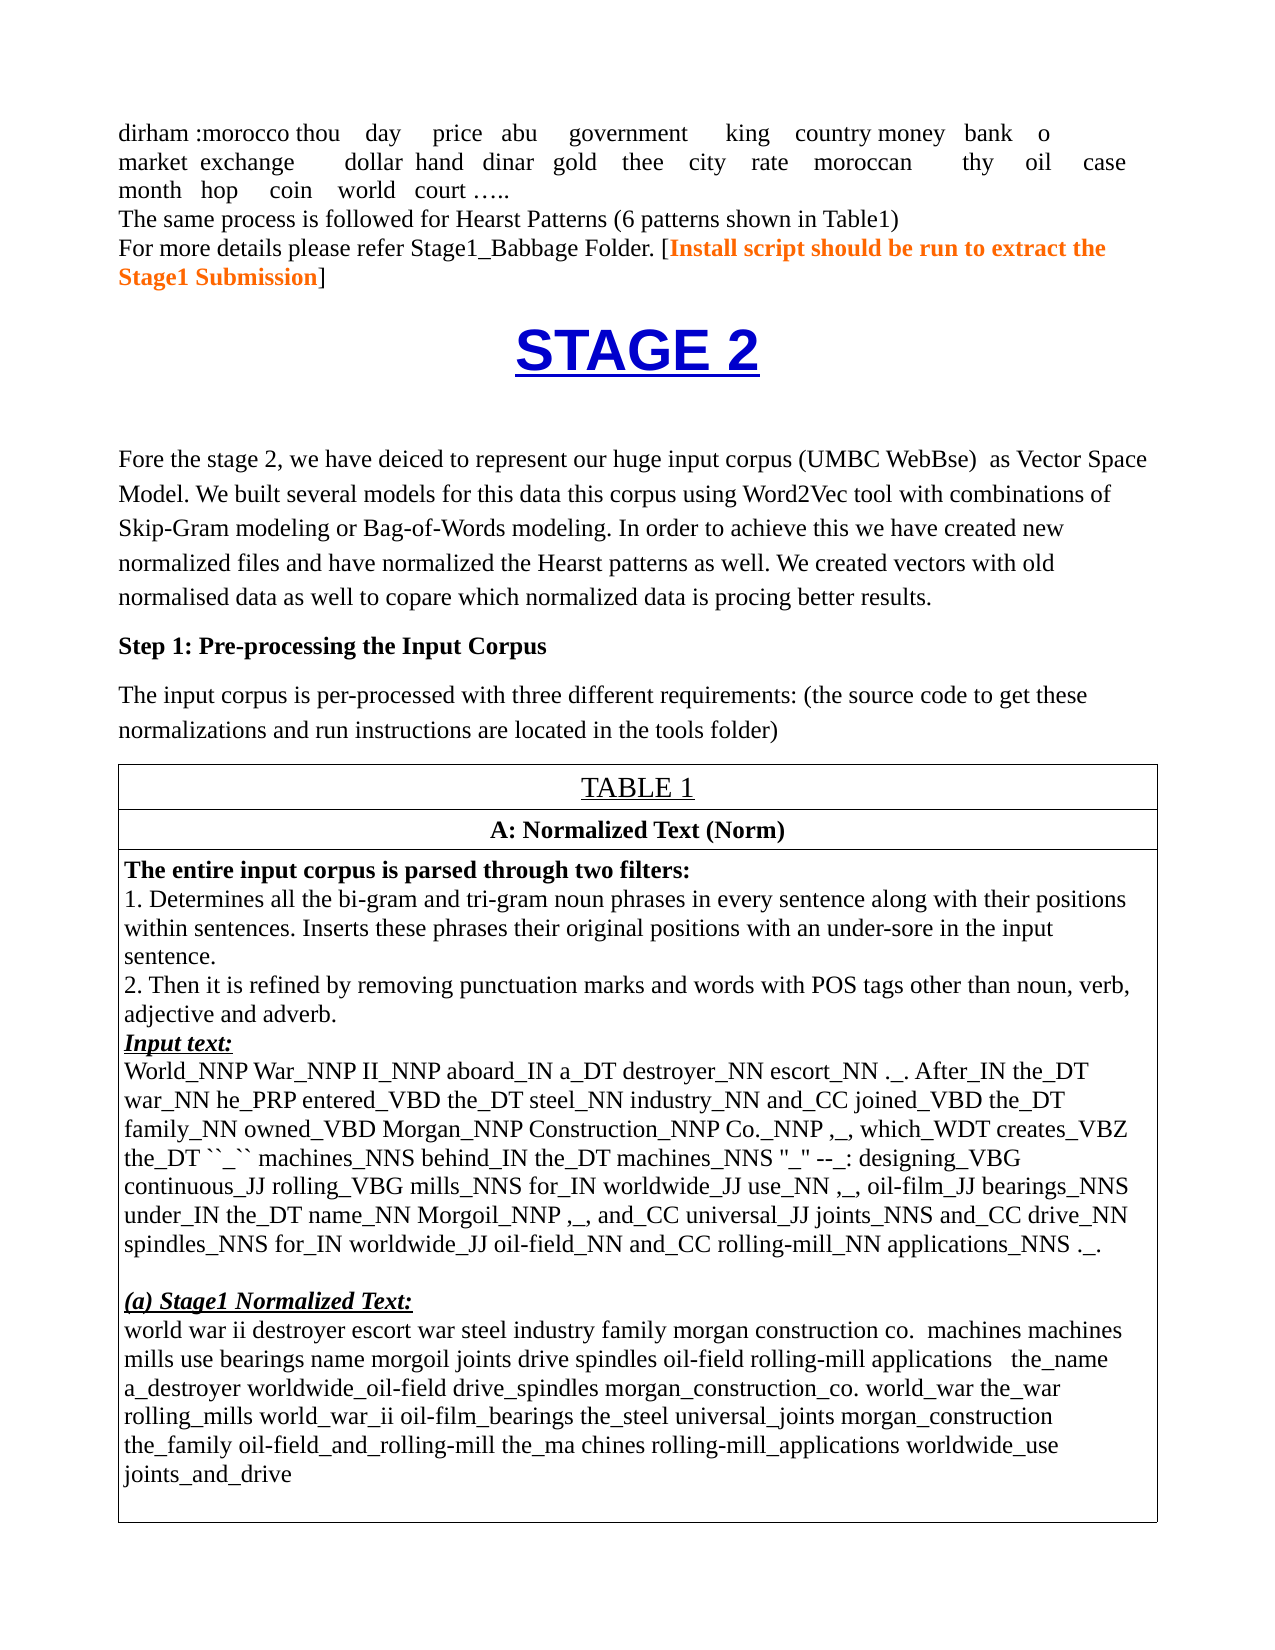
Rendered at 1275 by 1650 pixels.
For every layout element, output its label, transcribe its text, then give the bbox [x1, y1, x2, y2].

text The input corpus is per-processed with three different requirements: (the source code to get these normalizations and run instructions are located in the tools folder) [118, 680, 1157, 743]
text For more details please refer Stage1_Babbage Folder. [Install script should be run to extract the Stage1 Submission] [118, 233, 1157, 291]
text The same process is followed for Hearst Patterns (6 patterns shown in Table1) [118, 204, 1157, 233]
text dirham :morocco thou day price abu government king country money bank o market exchange dollar hand dinar gold thee city rate moroccan thy oil case month hop coin world court ….. [118, 118, 1157, 204]
title STAGE 2 [118, 316, 1157, 383]
text Step 1: Pre-processing the Input Corpus [118, 631, 1157, 660]
text Fore the stage 2, we have deiced to represent our huge input corpus (UMBC WebBse) as Vector Space Model. We built several models for this data this corpus using Word2Vec tool with combinations of Skip-Gram modeling or Bag-of-Words modeling. In order to achieve this we have created new normalized files and have normalized the Hearst patterns as well. We created vectors with old normalised data as well to copare which normalized data is procing better results. [118, 444, 1157, 611]
table_cell A: Normalized Text (Norm) [119, 810, 1157, 849]
table_header TABLE 1 [119, 765, 1157, 809]
table_cell The entire input corpus is parsed through two filters: 1. Determines all the bi-gram and tri-gram noun phrases in every sentence along with their positions within sentences. Inserts these phrases their original positions with an under-sore in the input sentence. 2. Then it is refined by removing punctuation marks and words with POS tags other than noun, verb, adjective and adverb. Input text: World_NNP War_NNP II_NNP aboard_IN a_DT destroyer_NN escort_NN ._. After_IN the_DT war_NN he_PRP entered_VBD the_DT steel_NN industry_NN and_CC joined_VBD the_DT family_NN owned_VBD Morgan_NNP Construction_NNP Co._NNP ,_, which_WDT creates_VBZ the_DT ``_`` machines_NNS behind_IN the_DT machines_NNS ''_'' --_: designing_VBG continuous_JJ rolling_VBG mills_NNS for_IN worldwide_JJ use_NN ,_, oil-film_JJ bearings_NNS under_IN the_DT name_NN Morgoil_NNP ,_, and_CC universal_JJ joints_NNS and_CC drive_NN spindles_NNS for_IN worldwide_JJ oil-field_NN and_CC rolling-mill_NN applications_NNS ._. (a) Stage1 Normalized Text: world war ii destroyer escort war steel industry family morgan construction co. machines machines mills use bearings name morgoil joints drive spindles oil-field rolling-mill applications the_name a_destroyer worldwide_oil-field drive_spindles morgan_construction_co. world_war the_war rolling_mills world_war_ii oil-film_bearings the_steel universal_joints morgan_construction the_family oil-field_and_rolling-mill the_ma chines rolling-mill_applications worldwide_use joints_and_drive [119, 850, 1157, 1522]
